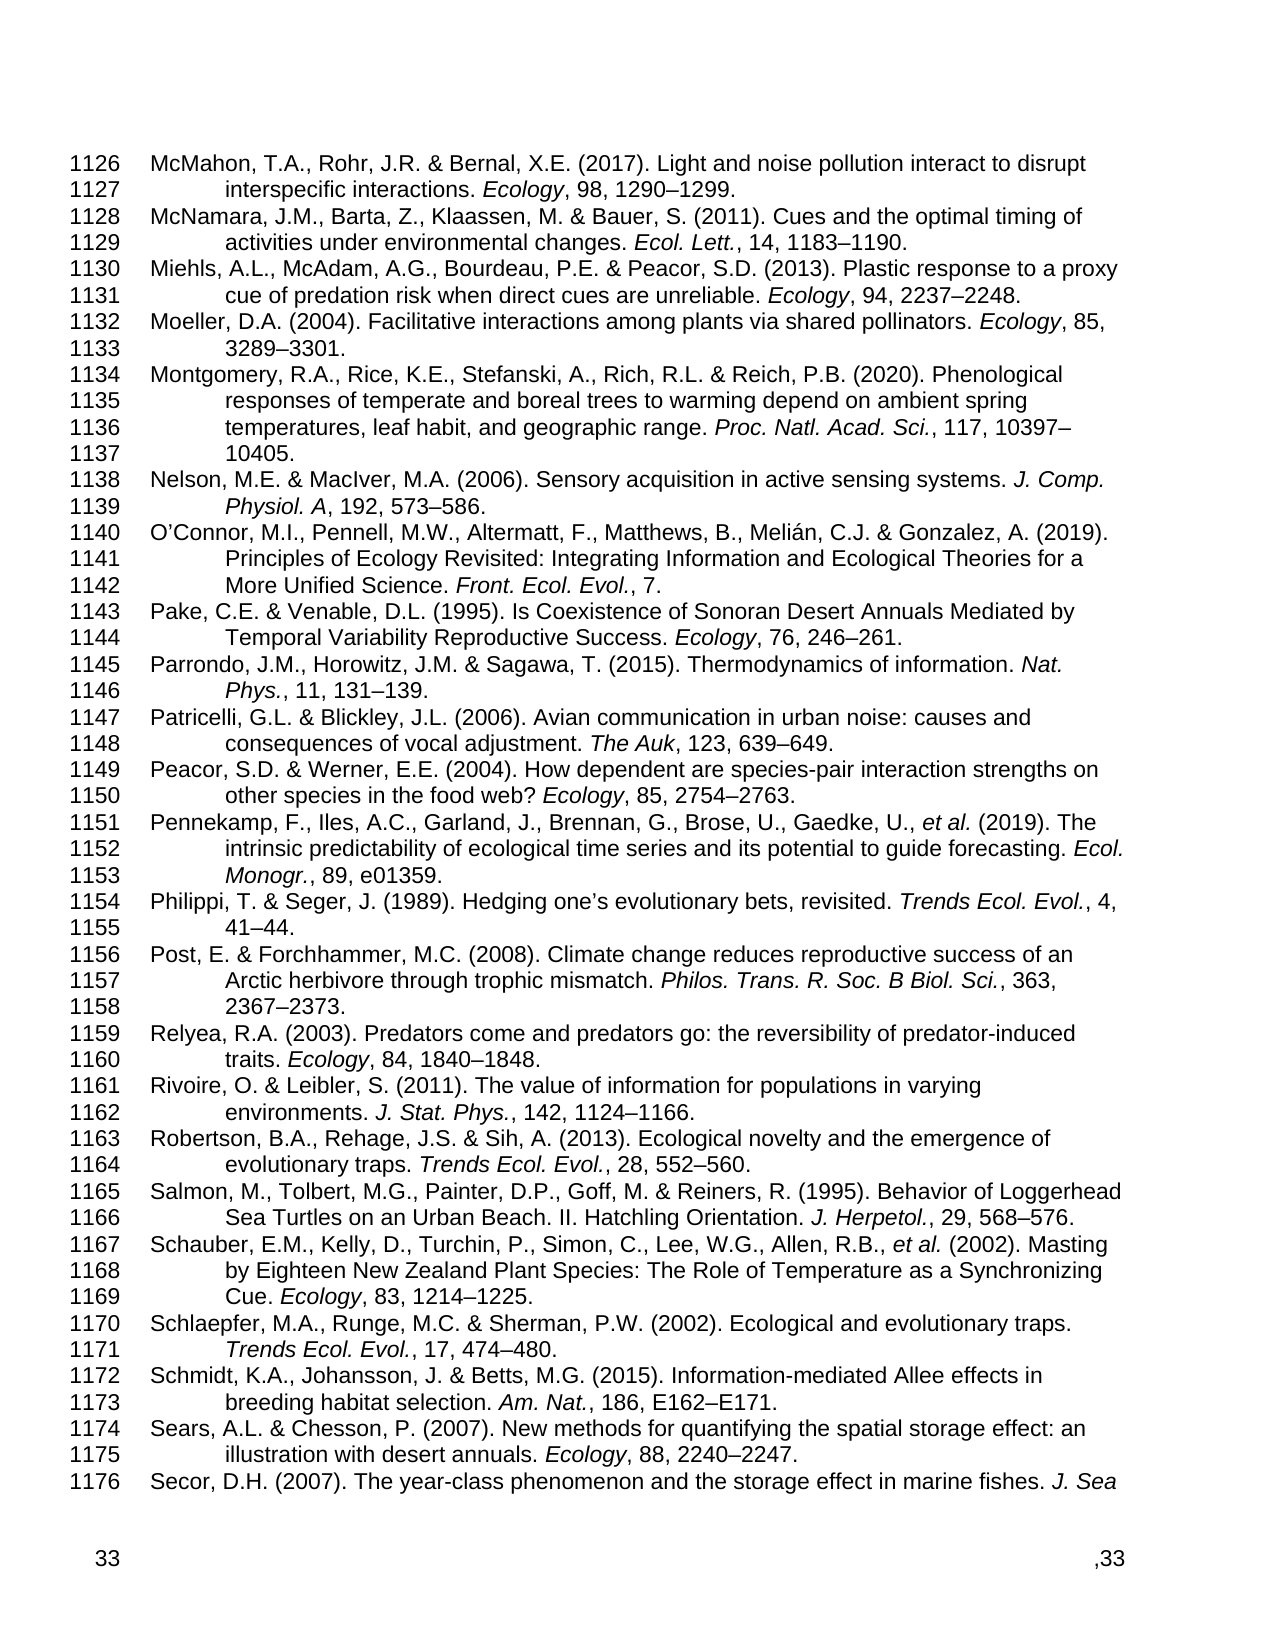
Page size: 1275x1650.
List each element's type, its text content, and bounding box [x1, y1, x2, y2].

text Relyea, R.A. (2003). Predators come and predators go: the reversibility of predator-induced traits. Ecology, 84, 1840–1848. [150, 1020, 1125, 1072]
text Peacor, S.D. & Werner, E.E. (2004). How dependent are species-pair interaction strengths on other species in the food web? Ecology, 85, 2754–2763. [150, 756, 1125, 809]
text O’Connor, M.I., Pennell, M.W., Altermatt, F., Matthews, B., Melián, C.J. & Gonzalez, A. (2019). Principles of Ecology Revisited: Integrating Information and Ecological Theories for a More Unified Science. Front. Ecol. Evol., 7. [150, 519, 1125, 598]
text Montgomery, R.A., Rice, K.E., Stefanski, A., Rich, R.L. & Reich, P.B. (2020). Phenological responses of temperate and boreal trees to warming depend on ambient spring temperatures, leaf habit, and geographic range. Proc. Natl. Acad. Sci., 117, 10397–10405. [150, 361, 1125, 466]
text Post, E. & Forchhammer, M.C. (2008). Climate change reduces reproductive success of an Arctic herbivore through trophic mismatch. Philos. Trans. R. Soc. B Biol. Sci., 363, 2367–2373. [150, 941, 1125, 1020]
text Miehls, A.L., McAdam, A.G., Bourdeau, P.E. & Peacor, S.D. (2013). Plastic response to a proxy cue of predation risk when direct cues are unreliable. Ecology, 94, 2237–2248. [150, 255, 1125, 308]
text Salmon, M., Tolbert, M.G., Painter, D.P., Goff, M. & Reiners, R. (1995). Behavior of Loggerhead Sea Turtles on an Urban Beach. II. Hatchling Orientation. J. Herpetol., 29, 568–576. [150, 1178, 1125, 1231]
text Secor, D.H. (2007). The year-class phenomenon and the storage effect in marine fishes. J. Sea [150, 1468, 1125, 1494]
text McNamara, J.M., Barta, Z., Klaassen, M. & Bauer, S. (2011). Cues and the optimal timing of activities under environmental changes. Ecol. Lett., 14, 1183–1190. [150, 203, 1125, 255]
text Robertson, B.A., Rehage, J.S. & Sih, A. (2013). Ecological novelty and the emergence of evolutionary traps. Trends Ecol. Evol., 28, 552–560. [150, 1125, 1125, 1178]
text Sears, A.L. & Chesson, P. (2007). New methods for quantifying the spatial storage effect: an illustration with desert annuals. Ecology, 88, 2240–2247. [150, 1415, 1125, 1468]
text Rivoire, O. & Leibler, S. (2011). The value of information for populations in varying environments. J. Stat. Phys., 142, 1124–1166. [150, 1072, 1125, 1125]
text Philippi, T. & Seger, J. (1989). Hedging one’s evolutionary bets, revisited. Trends Ecol. Evol., 4, 41–44. [150, 888, 1125, 941]
text Patricelli, G.L. & Blickley, J.L. (2006). Avian communication in urban noise: causes and consequences of vocal adjustment. The Auk, 123, 639–649. [150, 703, 1125, 756]
text Parrondo, J.M., Horowitz, J.M. & Sagawa, T. (2015). Thermodynamics of information. Nat. Phys., 11, 131–139. [150, 651, 1125, 703]
text Pennekamp, F., Iles, A.C., Garland, J., Brennan, G., Brose, U., Gaedke, U., et al. (2019). The intrinsic predictability of ecological time series and its potential to guide forecasting. Ecol. Monogr., 89, e01359. [150, 809, 1125, 888]
text McMahon, T.A., Rohr, J.R. & Bernal, X.E. (2017). Light and noise pollution interact to disrupt interspecific interactions. Ecology, 98, 1290–1299. [150, 150, 1125, 203]
text Schauber, E.M., Kelly, D., Turchin, P., Simon, C., Lee, W.G., Allen, R.B., et al. (2002). Masting by Eighteen New Zealand Plant Species: The Role of Temperature as a Synchronizing Cue. Ecology, 83, 1214–1225. [150, 1231, 1125, 1309]
text Schmidt, K.A., Johansson, J. & Betts, M.G. (2015). Information-mediated Allee effects in breeding habitat selection. Am. Nat., 186, E162–E171. [150, 1362, 1125, 1415]
text Moeller, D.A. (2004). Facilitative interactions among plants via shared pollinators. Ecology, 85, 3289–3301. [150, 308, 1125, 361]
text Schlaepfer, M.A., Runge, M.C. & Sherman, P.W. (2002). Ecological and evolutionary traps. Trends Ecol. Evol., 17, 474–480. [150, 1309, 1125, 1362]
text Nelson, M.E. & MacIver, M.A. (2006). Sensory acquisition in active sensing systems. J. Comp. Physiol. A, 192, 573–586. [150, 466, 1125, 519]
text Pake, C.E. & Venable, D.L. (1995). Is Coexistence of Sonoran Desert Annuals Mediated by Temporal Variability Reproductive Success. Ecology, 76, 246–261. [150, 598, 1125, 651]
